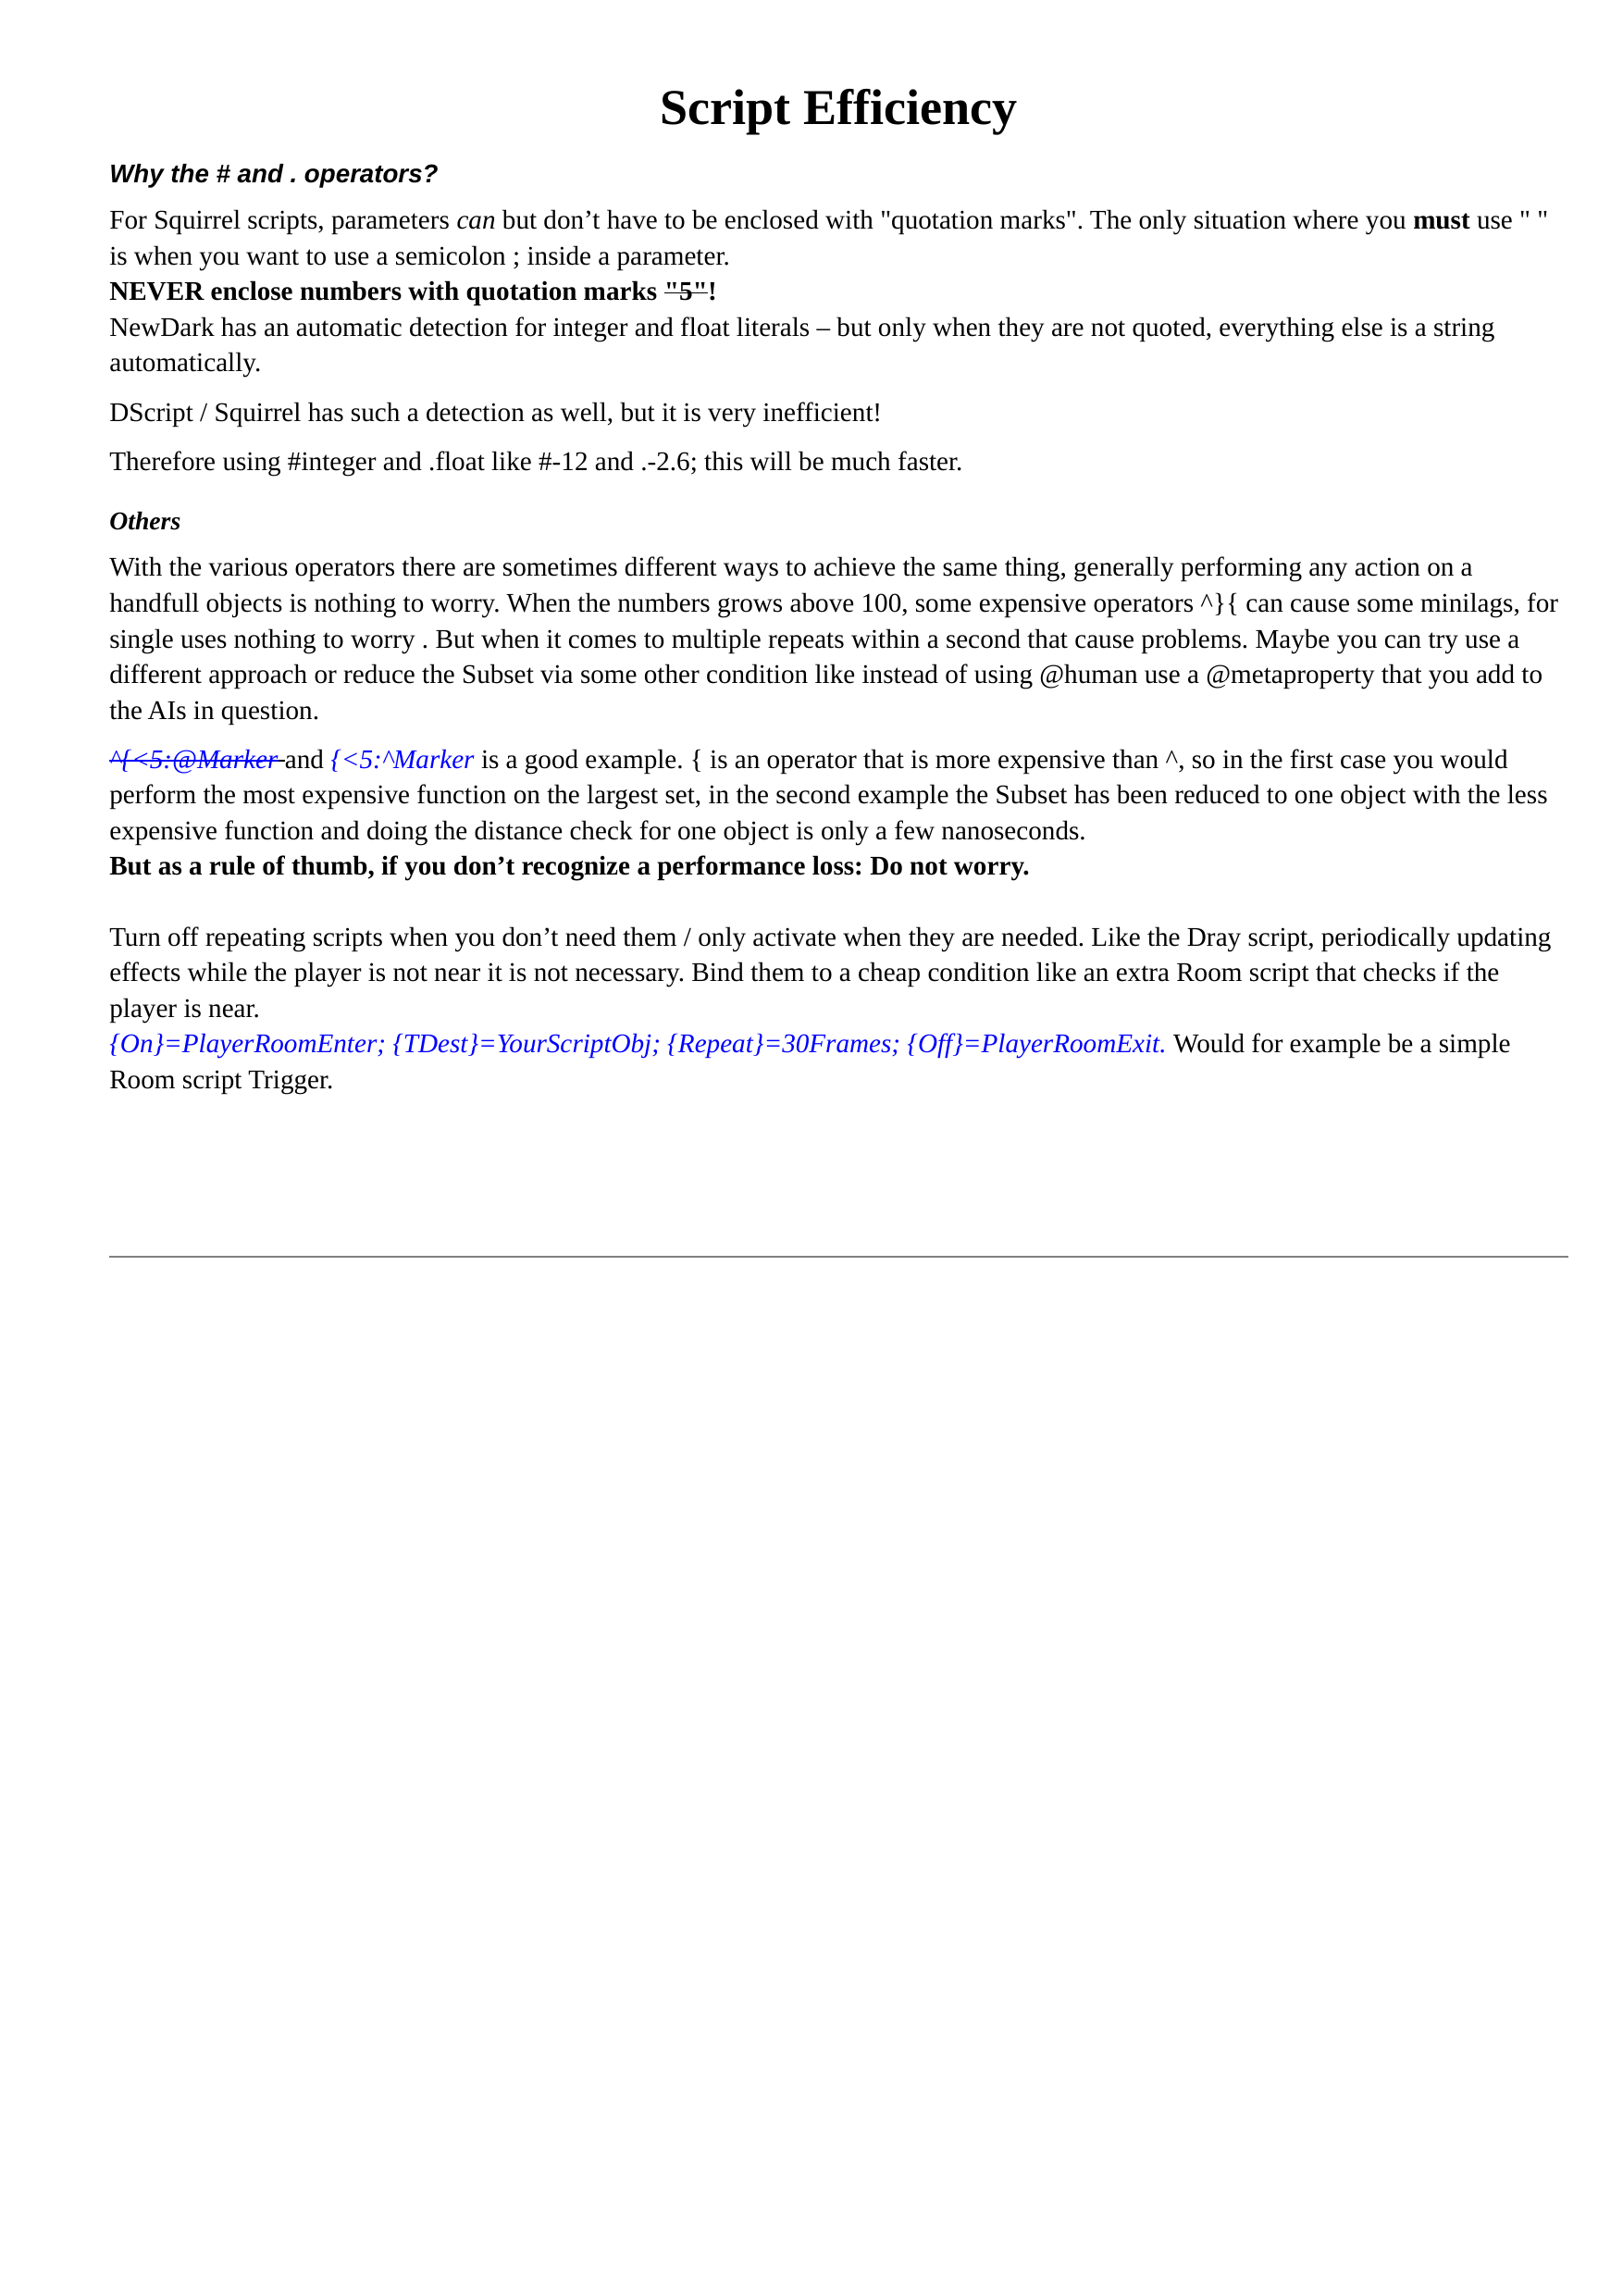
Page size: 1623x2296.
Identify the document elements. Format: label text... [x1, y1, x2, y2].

subtitle Script Efficiency [109, 78, 1568, 135]
text DScript / Squirrel has such a detection as well, but it is very inefficient! [109, 396, 1568, 427]
subtitle Others [109, 505, 1568, 535]
text For Squirrel scripts, parameters can but don’t have to be enclosed with "quotation marks". The only situation where you must use " " is when you want to use a semicolon ; inside a parameter. NEVER enclose numbers with quotation marks "5"! NewDark has an automatic detection for integer and float literals – but only when they are not quoted, everything else is a string automatically. [109, 204, 1568, 378]
text Turn off repeating scripts when you don’t need them / only activate when they are needed. Like the Dray script, periodically updating effects while the player is not near it is not necessary. Bind them to a cheap condition like an extra Room script that checks if the player is near. [109, 921, 1568, 1024]
subtitle Why the # and . operators? [109, 158, 1568, 188]
text But as a rule of thumb, if you don’t recognize a performance loss: Do not worry. [109, 850, 1568, 881]
text {On}=PlayerRoomEnter; {TDest}=YourScriptObj; {Repeat}=30Frames; {Off}=PlayerRoomExit. Would for example be a simple Room script Trigger. [109, 1028, 1568, 1095]
text Therefore using #integer and .float like #-12 and .-2.6; this will be much faster. [109, 445, 1568, 476]
text With the various operators there are sometimes different ways to achieve the same thing, generally performing any action on a handfull objects is nothing to worry. When the numbers grows above 100, some expensive operators ^}{ can cause some minilags, for single uses nothing to worry . But when it comes to multiple repeats within a second that cause problems. Maybe you can try use a different approach or reduce the Subset via some other condition like instead of using @human use a @metaproperty that you add to the AIs in question. [109, 552, 1568, 725]
text ^{<5:@Marker and {<5:^Marker is a good example. { is an operator that is more expensive than ^, so in the first case you would perform the most expensive function on the largest set, in the second example the Subset has been reduced to one object with the less expensive function and doing the distance check for one object is only a few nanoseconds. [109, 743, 1568, 845]
